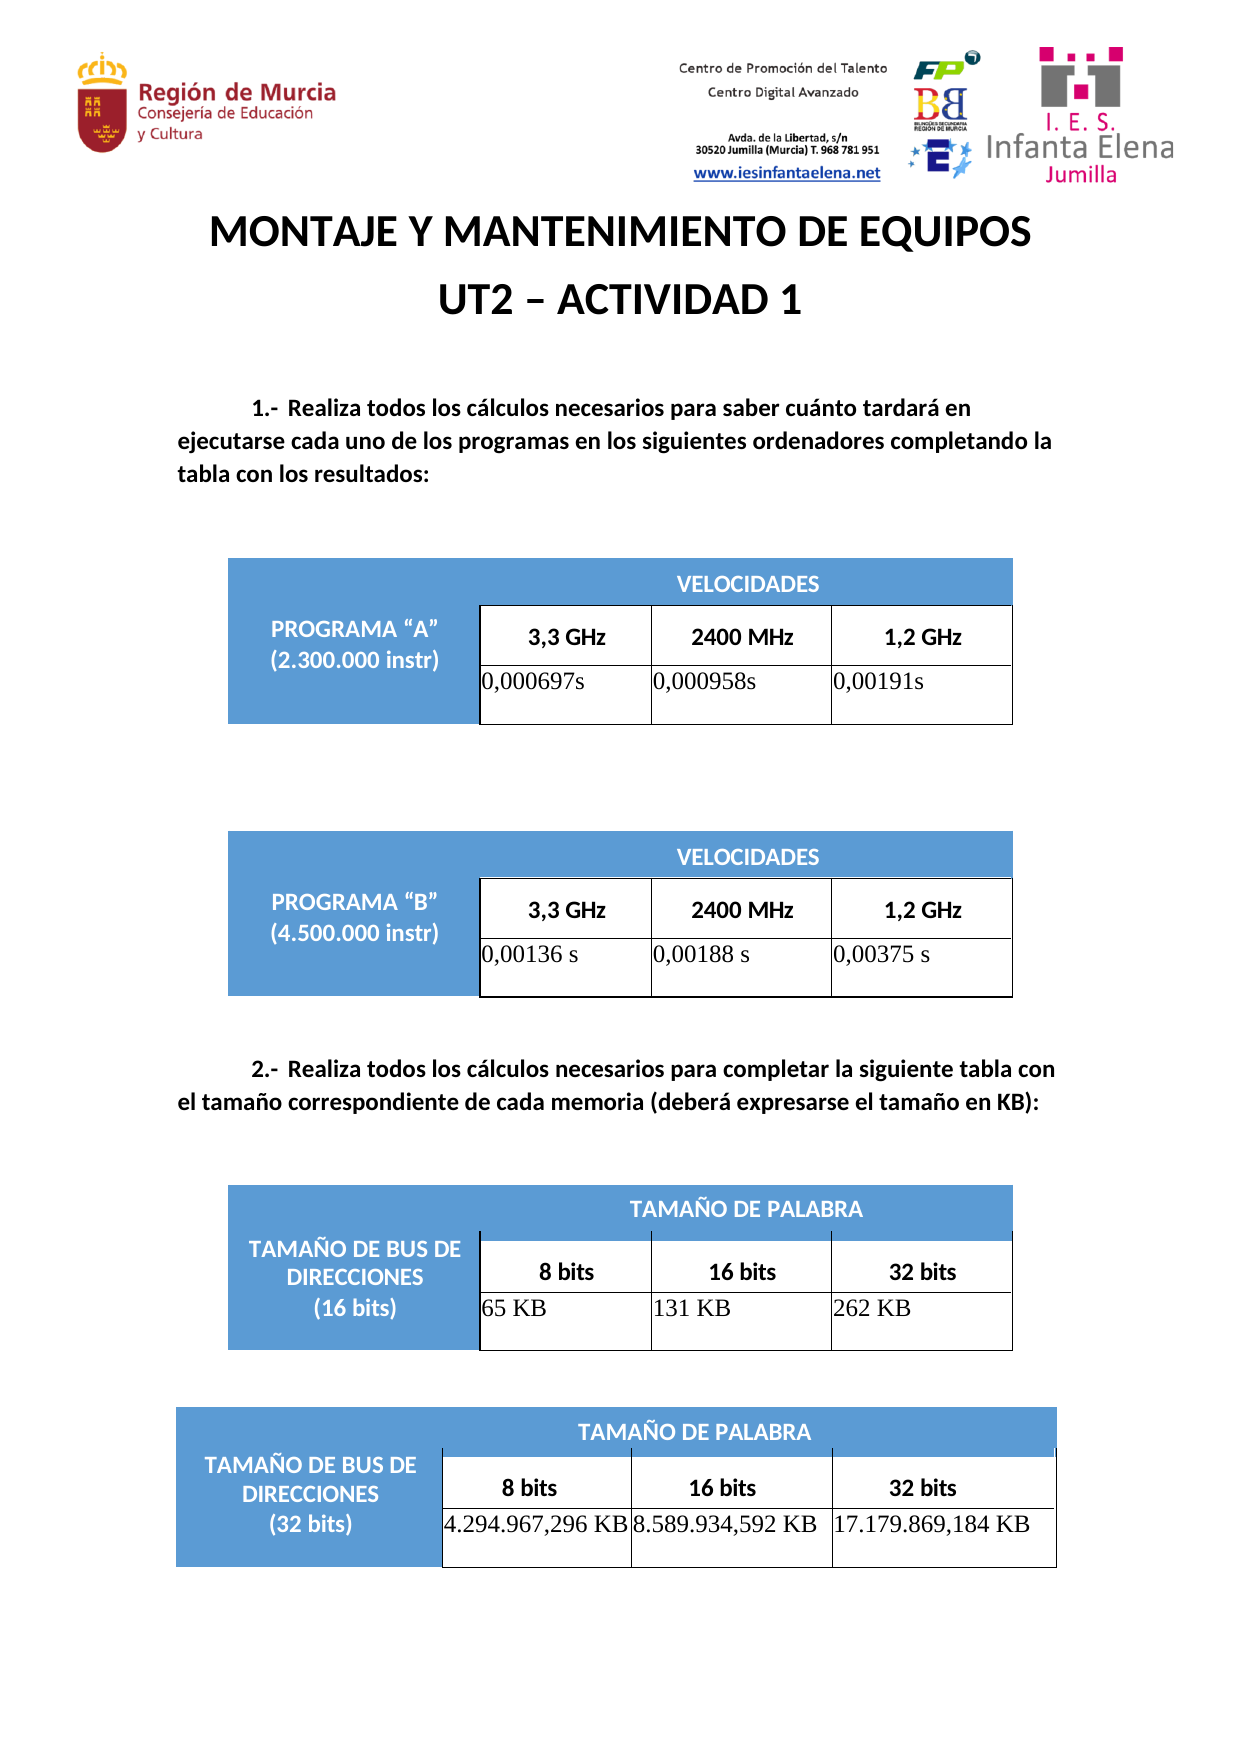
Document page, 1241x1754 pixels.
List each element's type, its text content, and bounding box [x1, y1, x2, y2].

table_cell 262 KB [832, 1292, 1012, 1350]
table_cell 17.179.869,184 KB [833, 1508, 1056, 1567]
table_cell 2400 MHz [652, 606, 831, 665]
table_cell 32 bits [833, 1448, 1056, 1508]
table_cell 0,00375 s [832, 938, 1012, 996]
table_cell 1,2 GHz [832, 606, 1012, 665]
table_cell 8 bits [443, 1457, 631, 1508]
table_cell TAMAÑO DE BUS DE DIRECCIONES (32 bits) [178, 1448, 442, 1567]
table_header PROGRAMA “B” (4.500.000 instr) [230, 833, 480, 996]
table_cell 16 bits [632, 1457, 832, 1508]
table_cell 1,2 GHz [832, 879, 1012, 938]
table_cell 8 bits [481, 1241, 651, 1292]
text 2.- Realiza todos los cálculos necesarios para completar la siguiente tabla con el tamaño correspondiente de cada memoria (deberá expresarse el tamaño en KB): [177, 1053, 1063, 1116]
picture [76, 47, 1174, 183]
table_header TAMAÑO DE PALABRA [178, 1407, 1055, 1448]
table_cell 131 KB [652, 1293, 831, 1350]
table_cell 2400 MHz [652, 879, 831, 938]
table_cell 3,3 GHz [481, 879, 651, 938]
table_cell 0,00188 s [652, 939, 831, 996]
text 1.- Realiza todos los cálculos necesarios para saber cuánto tardará en ejecutarse cada uno de los programas en los siguientes ordenadores completando la tabla con los resultados: [177, 393, 1063, 489]
table_cell 8.589.934,592 KB [632, 1509, 832, 1567]
table_cell 3,3 GHz [481, 606, 651, 665]
table_cell 0,000958s [652, 666, 831, 724]
table_header VELOCIDADES [480, 833, 1011, 877]
table_cell 0,000697s [481, 666, 651, 724]
table_cell 16 bits [652, 1241, 831, 1292]
table_cell TAMAÑO DE BUS DE DIRECCIONES (16 bits) [230, 1231, 479, 1350]
table_header TAMAÑO DE PALABRA [230, 1185, 1011, 1231]
table_cell 0,00191s [832, 665, 1012, 724]
table_header PROGRAMA “A” (2.300.000 instr) [230, 560, 480, 724]
table_cell 4.294.967,296 KB [443, 1509, 631, 1567]
table_header VELOCIDADES [480, 560, 1011, 605]
title MONTAJE Y MANTENIMIENTO DE EQUIPOS UT2 – ACTIVIDAD 1 [209, 202, 1063, 326]
table_cell 65 KB [481, 1293, 651, 1350]
table_cell 32 bits [832, 1241, 1012, 1292]
table_cell 0,00136 s [481, 939, 651, 996]
